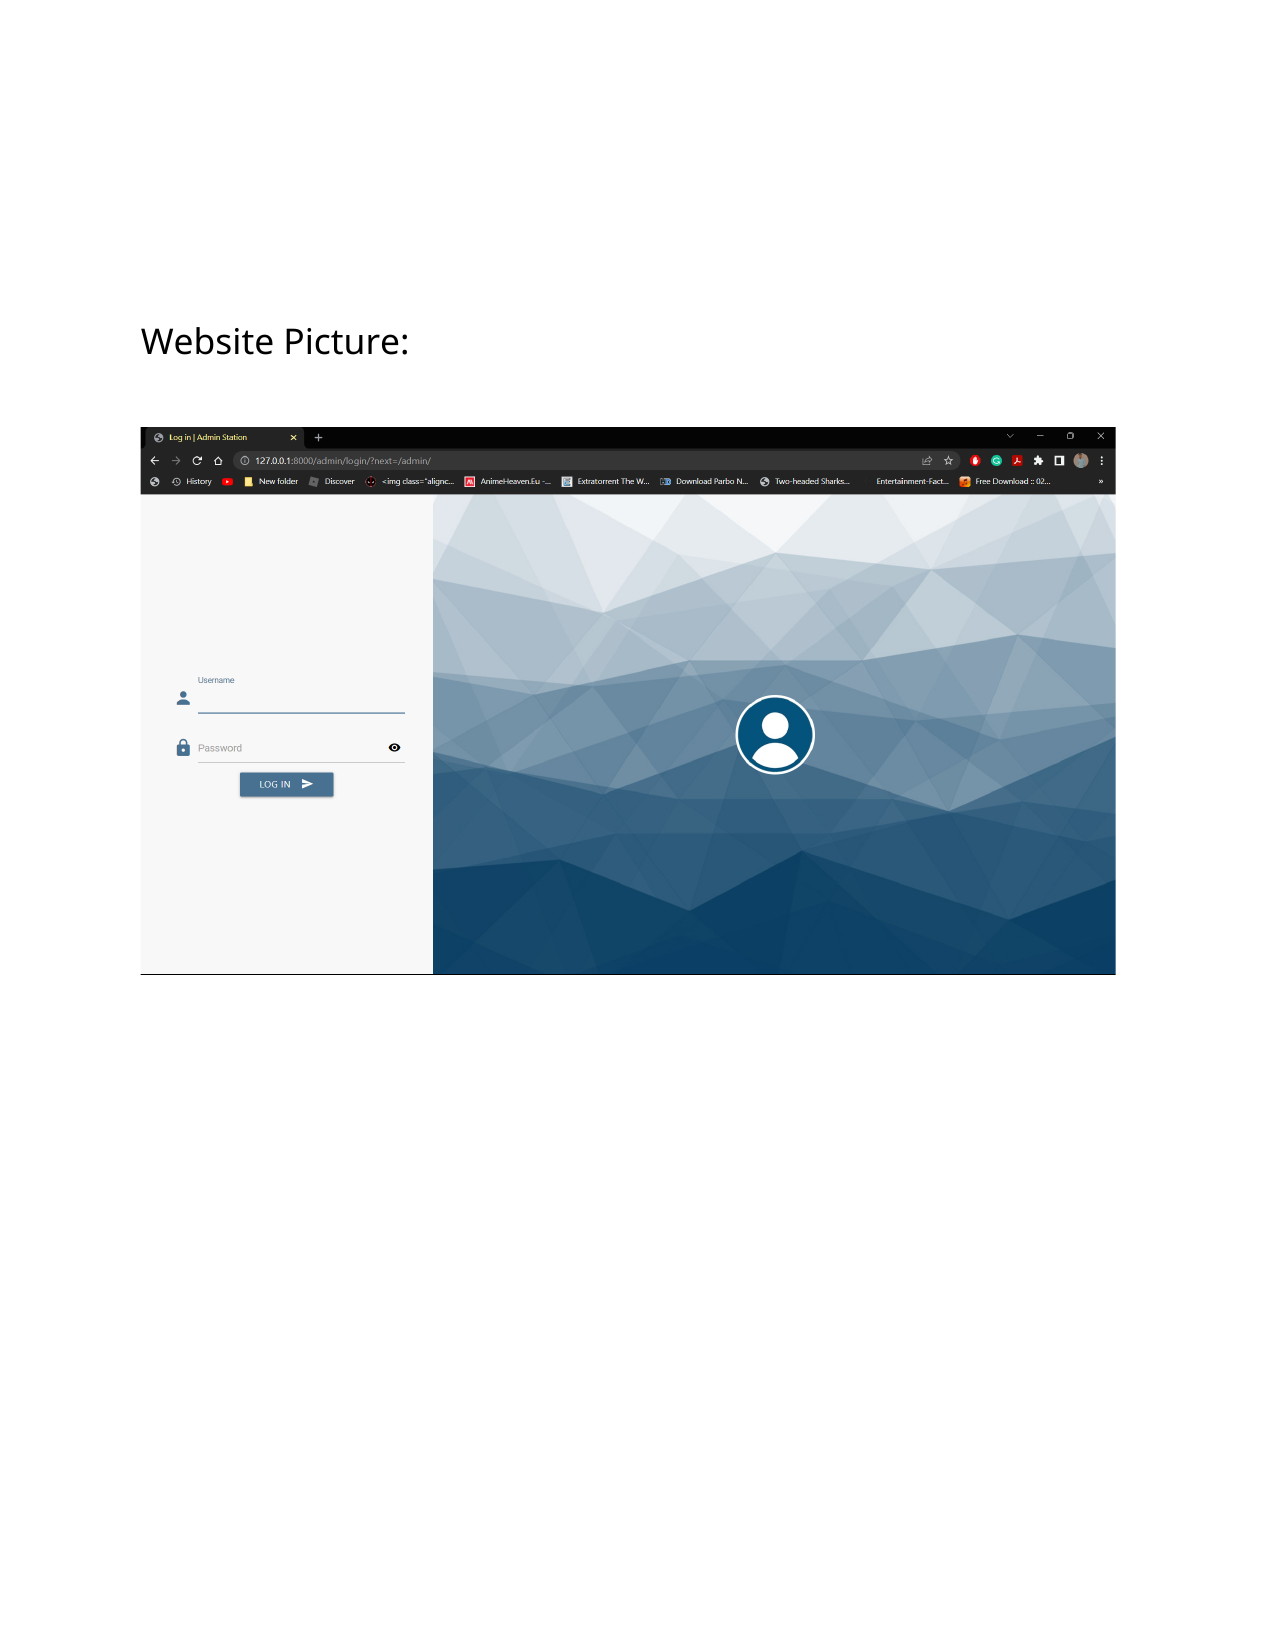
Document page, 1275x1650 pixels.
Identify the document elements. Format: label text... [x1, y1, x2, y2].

text Website Picture: [141, 316, 1125, 364]
picture [140, 427, 1116, 975]
